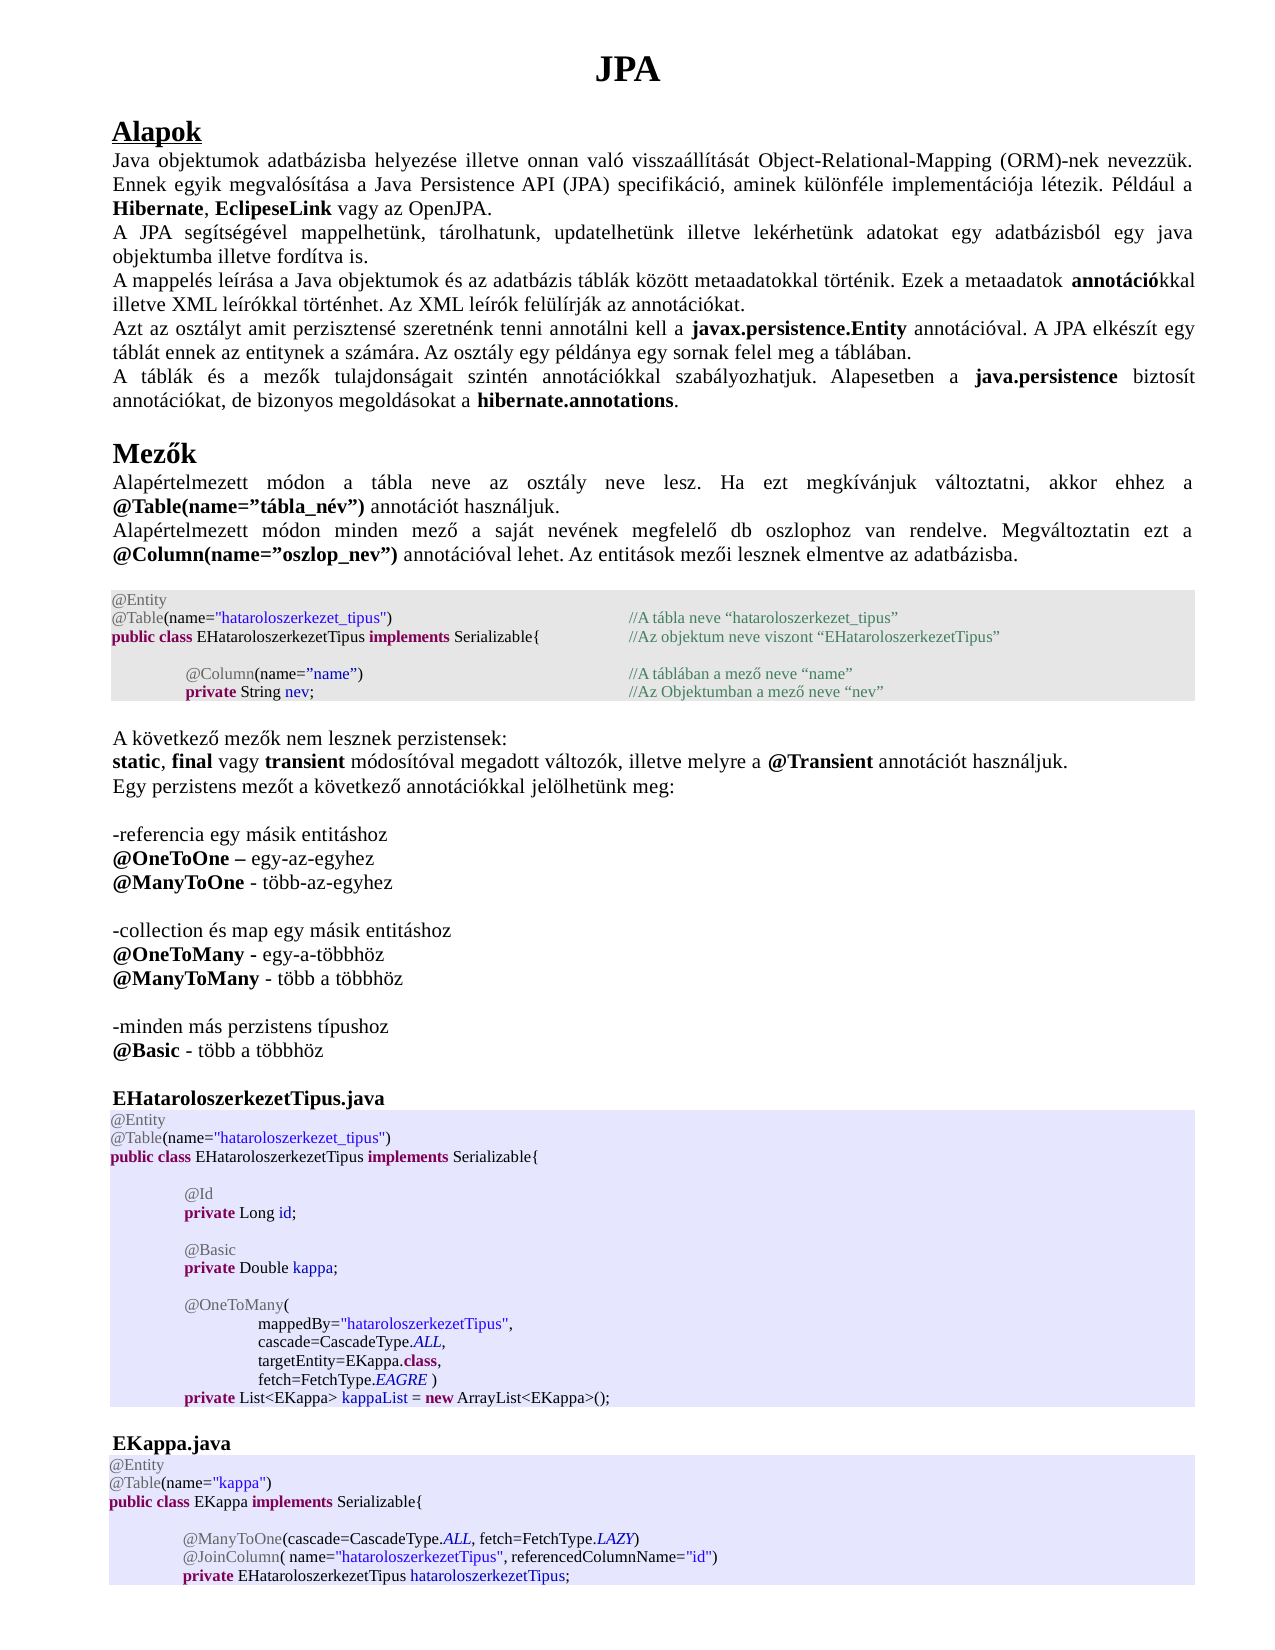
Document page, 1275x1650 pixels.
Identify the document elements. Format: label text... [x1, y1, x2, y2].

text private Long id; [110, 1203, 1195, 1222]
text private Double kappa; [110, 1259, 1195, 1277]
text A JPA segítségével mappelhetünk, tárolhatunk, updatelhetünk illetve lekérhetünk adatokat egy adatbázisból egy java objektumba illetve fordítva is. [112, 219, 1195, 268]
text targetEntity=EKappa.class, [110, 1351, 1195, 1370]
text -minden más perzistens típushoz [112, 1014, 1195, 1038]
text @Entity [109, 1455, 1195, 1474]
text @ManyToOne(cascade=CascadeType.ALL, fetch=FetchType.LAZY) [109, 1529, 1195, 1548]
text -referencia egy másik entitáshoz [112, 822, 1195, 846]
text public class EHataroloszerkezetTipus implements Serializable{ //Az objektum neve viszont “EHataroloszerkezetTipus” [111, 627, 1195, 646]
text @ManyToOne - több-az-egyhez [112, 870, 1195, 894]
text static, final vagy transient módosítóval megadott változók, illetve melyre a @Transient annotációt használjuk. [112, 749, 1195, 773]
text private EHataroloszerkezetTipus hataroloszerkezetTipus; [109, 1566, 1195, 1585]
text @JoinColumn( name="hataroloszerkezetTipus", referencedColumnName="id") [109, 1548, 1195, 1566]
text @Id [110, 1184, 1195, 1203]
text @OneToMany - egy-a-többhöz [112, 942, 1195, 966]
text @Table(name="hataroloszerkezet_tipus") //A tábla neve “hataroloszerkezet_tipus” [111, 608, 1195, 627]
text Alapok [111, 114, 1195, 147]
text cascade=CascadeType.ALL, [110, 1333, 1195, 1351]
text private List<EKappa> kappaList = new ArrayList<EKappa>(); [110, 1388, 1195, 1407]
text @Basic - több a többhöz [112, 1038, 1195, 1062]
text Mezők [112, 436, 1195, 470]
text A táblák és a mezők tulajdonságait szintén annotációkkal szabályozhatjuk. Alapesetben a java.persistence biztosít annotációkat, de bizonyos megoldásokat a hibernate.annotations. [112, 364, 1195, 412]
text public class EKappa implements Serializable{ [109, 1492, 1195, 1511]
text @OneToMany( [110, 1296, 1195, 1314]
text A mappelés leírása a Java objektumok és az adatbázis táblák között metaadatokkal történik. Ezek a metaadatok annotációkkal illetve XML leírókkal történhet. Az XML leírók felülírják az annotációkat. [112, 268, 1195, 316]
text Azt az osztályt amit perzisztensé szeretnénk tenni annotálni kell a javax.persistence.Entity annotációval. A JPA elkészít egy táblát ennek az entitynek a számára. Az osztály egy példánya egy sornak felel meg a táblában. [112, 316, 1195, 364]
text fetch=FetchType.EAGRE ) [110, 1370, 1195, 1388]
text Alapértelmezett módon minden mező a saját nevének megfelelő db oszlophoz van rendelve. Megváltoztatin ezt a @Column(name=”oszlop_nev”) annotációval lehet. Az entitások mezői lesznek elmentve az adatbázisba. [112, 518, 1195, 566]
text mappedBy="hataroloszerkezetTipus", [110, 1314, 1195, 1333]
text JPA [67, 47, 1195, 90]
text Egy perzistens mezőt a következő annotációkkal jelölhetünk meg: [112, 773, 1195, 797]
text public class EHataroloszerkezetTipus implements Serializable{ [110, 1147, 1195, 1166]
text Alapértelmezett módon a tábla neve az osztály neve lesz. Ha ezt megkívánjuk változtatni, akkor ehhez a @Table(name=”tábla_név”) annotációt használjuk. [112, 470, 1195, 518]
text EKappa.java [112, 1431, 1195, 1455]
text @Table(name="kappa") [109, 1474, 1195, 1492]
text @Entity [110, 1110, 1195, 1129]
text EHataroloszerkezetTipus.java [112, 1086, 1195, 1110]
text @Entity [111, 590, 1195, 608]
text private String nev; //Az Objektumban a mező neve “nev” [111, 683, 1195, 701]
text @ManyToMany - több a többhöz [112, 966, 1195, 990]
text @Column(name=”name”) //A táblában a mező neve “name” [111, 664, 1195, 683]
text Java objektumok adatbázisba helyezése illetve onnan való visszaállítását Object-Relational-Mapping (ORM)-nek nevezzük. Ennek egyik megvalósítása a Java Persistence API (JPA) specifikáció, aminek különféle implementációja létezik. Például a Hibernate, EclipeseLink vagy az OpenJPA. [112, 147, 1195, 219]
text -collection és map egy másik entitáshoz [112, 918, 1195, 942]
text @OneToOne – egy-az-egyhez [112, 846, 1195, 870]
text A következő mezők nem lesznek perzistensek: [112, 725, 1195, 749]
text @Table(name="hataroloszerkezet_tipus") [110, 1129, 1195, 1147]
text @Basic [110, 1240, 1195, 1259]
